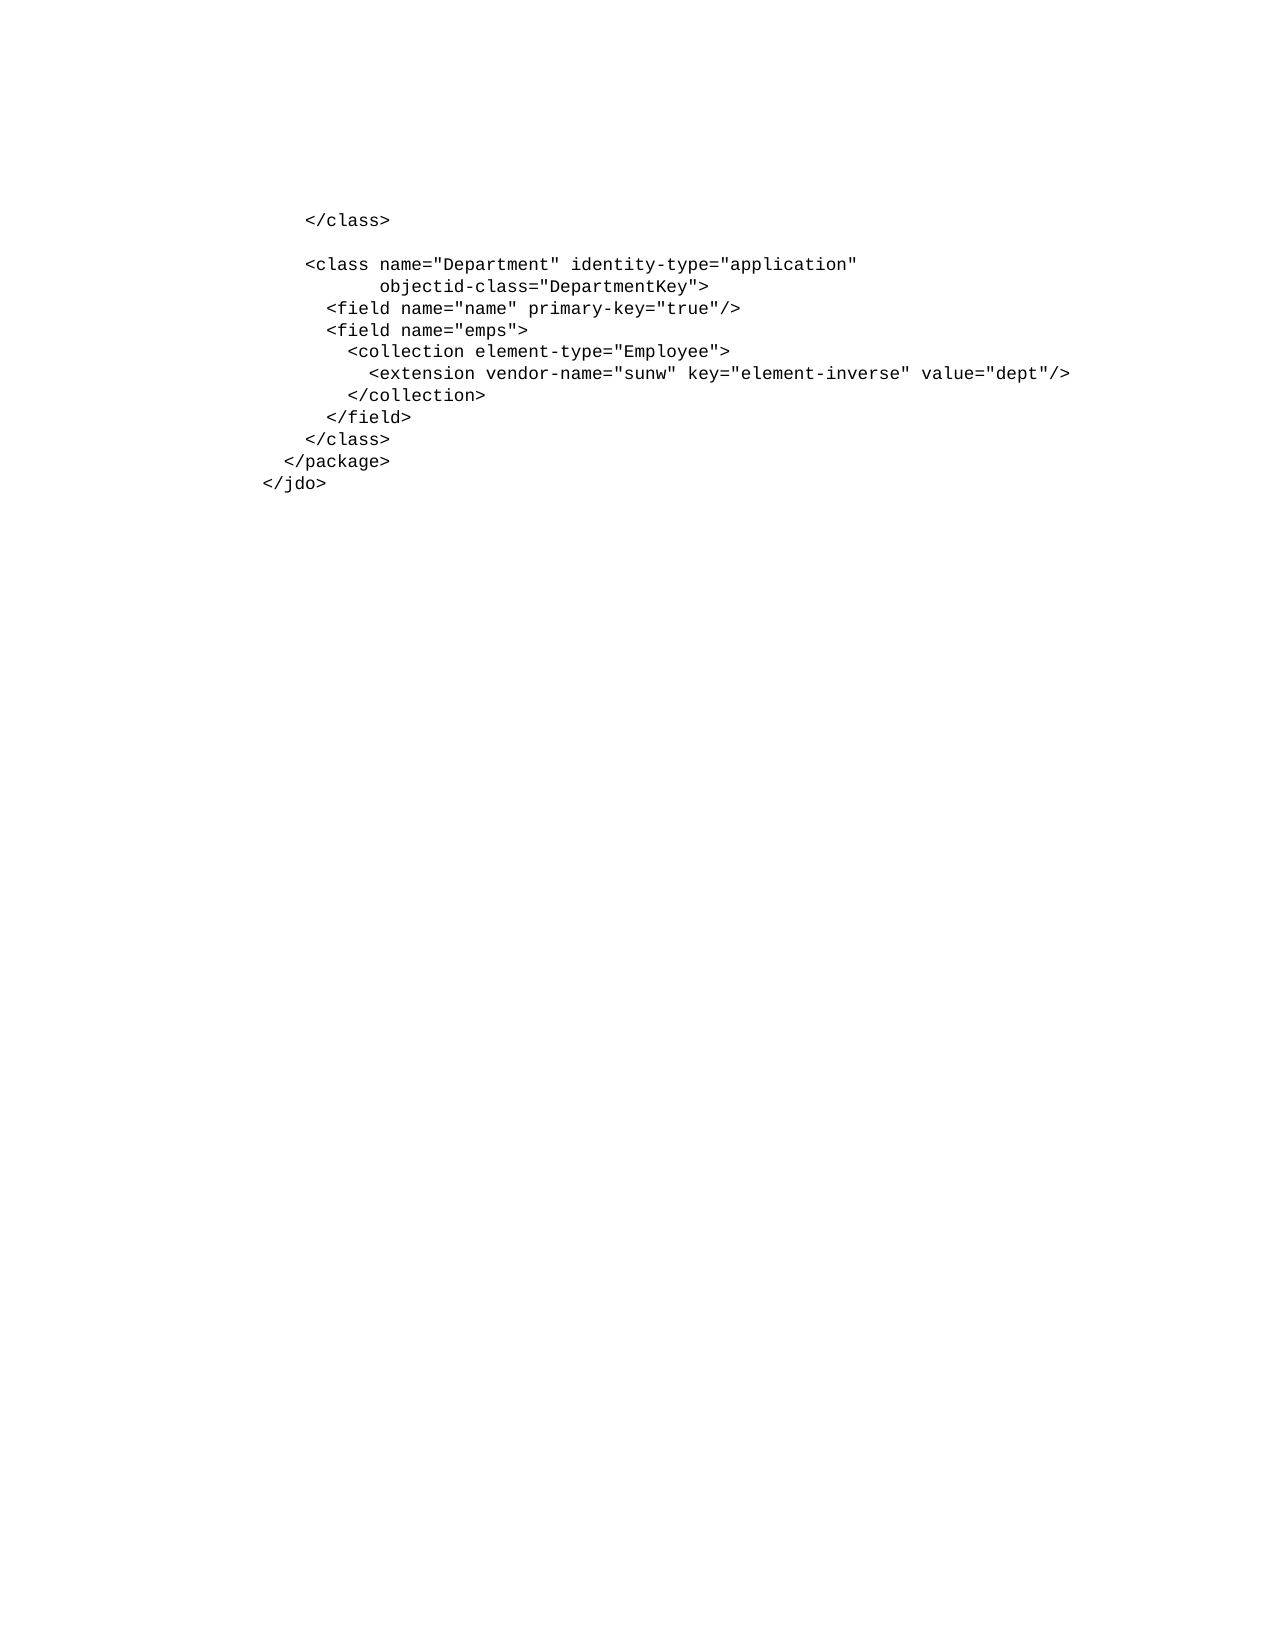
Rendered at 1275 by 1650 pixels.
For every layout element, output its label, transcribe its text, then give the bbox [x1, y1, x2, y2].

text <class name="Department" identity-type="application" [262, 254, 1125, 276]
text <extension vendor-name="sunw" key="element-inverse" value="dept"/> [262, 363, 1125, 385]
text <collection element-type="Employee"> [262, 341, 1125, 363]
text </class> [262, 429, 1125, 451]
text </class> [262, 210, 1125, 232]
text <field name="emps"> [262, 319, 1125, 341]
text </field> [262, 407, 1125, 429]
text objectid-class="DepartmentKey"> [262, 276, 1125, 297]
text </collection> [262, 385, 1125, 407]
text </jdo> [262, 472, 1125, 494]
text </package> [262, 451, 1125, 472]
text <field name="name" primary-key="true"/> [262, 297, 1125, 319]
